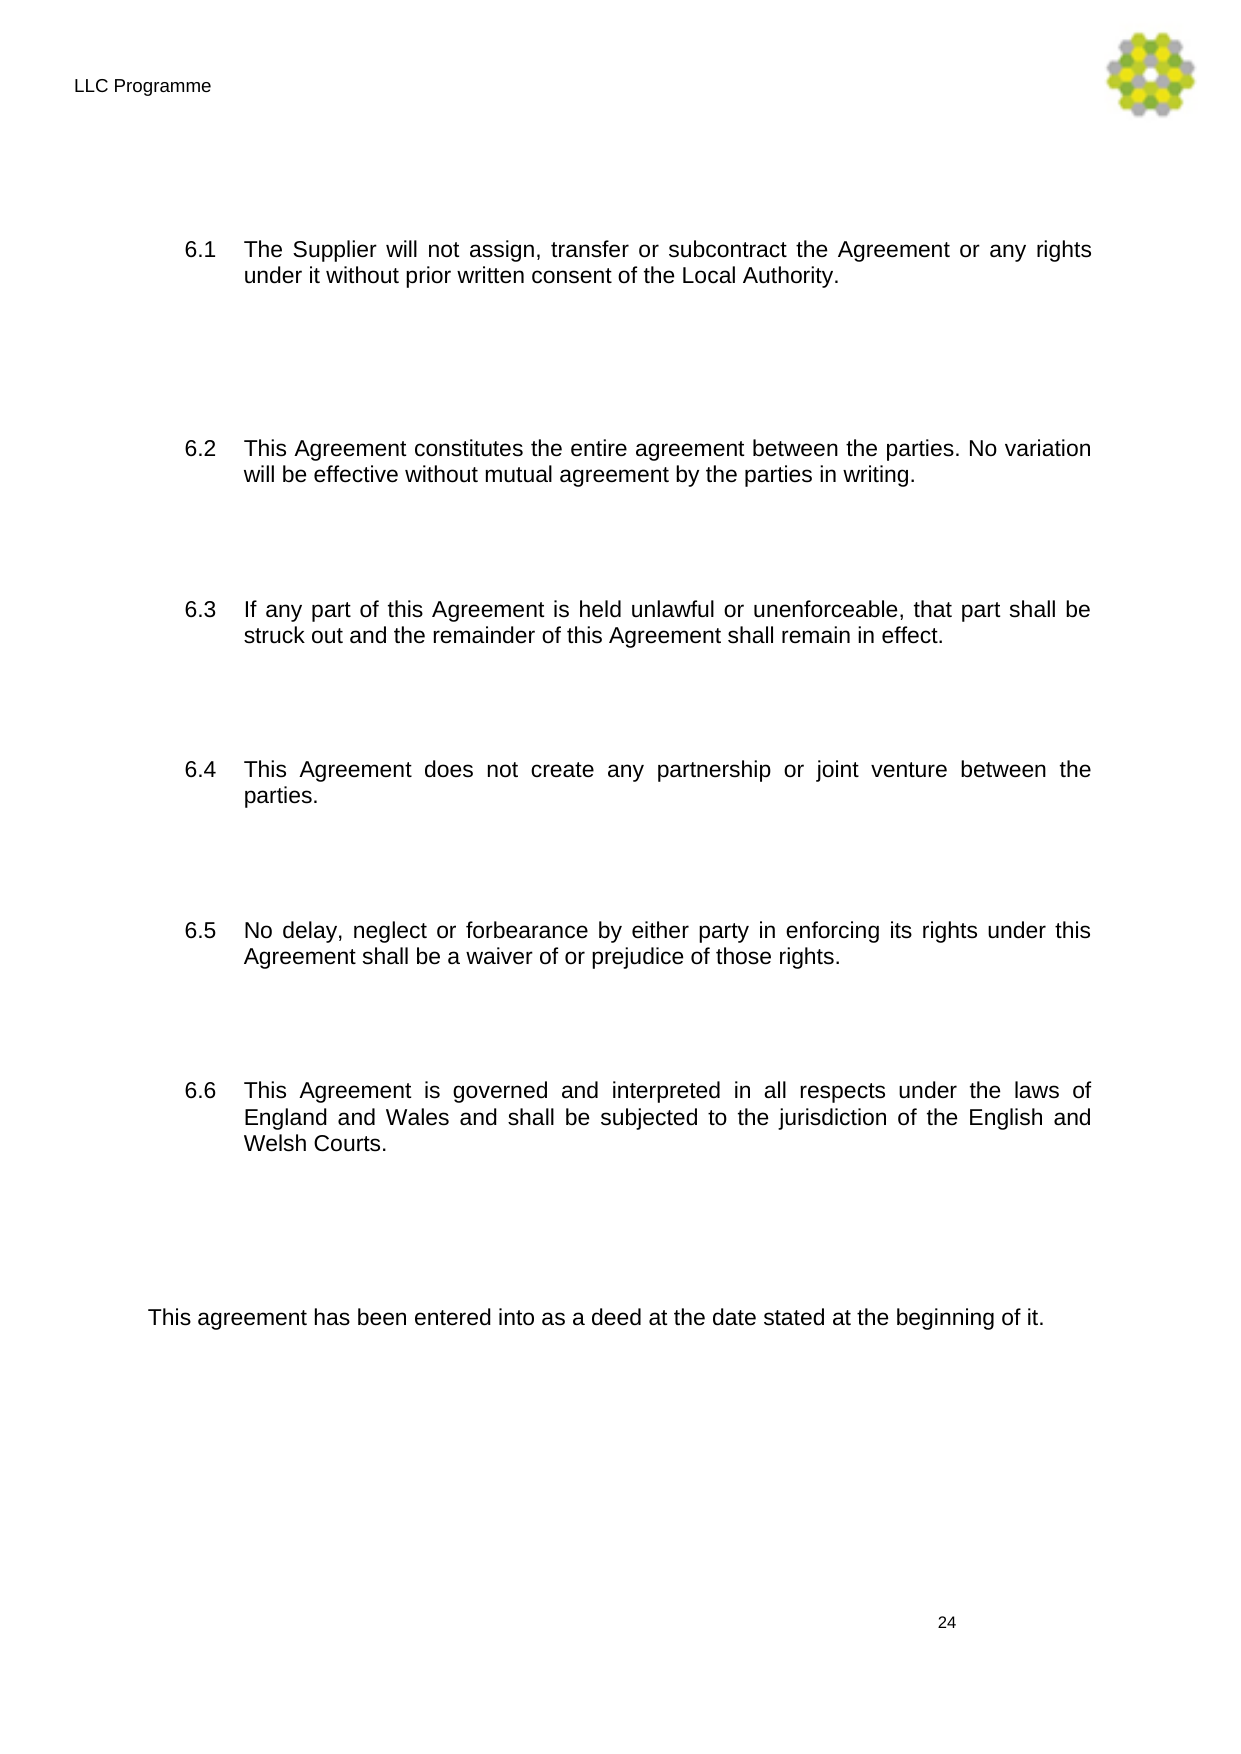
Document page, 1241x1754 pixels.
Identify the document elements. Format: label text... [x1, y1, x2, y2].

list This Agreement does not create any partnership or joint venture between the parties. [184, 756, 1092, 809]
list This Agreement is governed and interpreted in all respects under the laws of England and Wales and shall be subjected to the jurisdiction of the English and Welsh Courts. [184, 1077, 1092, 1156]
list This Agreement constitutes the entire agreement between the parties. No variation will be effective without mutual agreement by the parties in writing. [184, 435, 1092, 488]
list If any part of this Agreement is held unlawful or unenforceable, that part shall be struck out and the remainder of this Agreement shall remain in effect. [184, 596, 1092, 648]
list The Supplier will not assign, transfer or subcontract the Agreement or any rights under it without prior written consent of the Local Authority. [184, 236, 1092, 288]
text This agreement has been entered into as a deed at the date stated at the beginning of it. [148, 1303, 1092, 1331]
list No delay, neglect or forbearance by either party in enforcing its rights under this Agreement shall be a waiver of or prejudice of those rights. [184, 917, 1092, 969]
